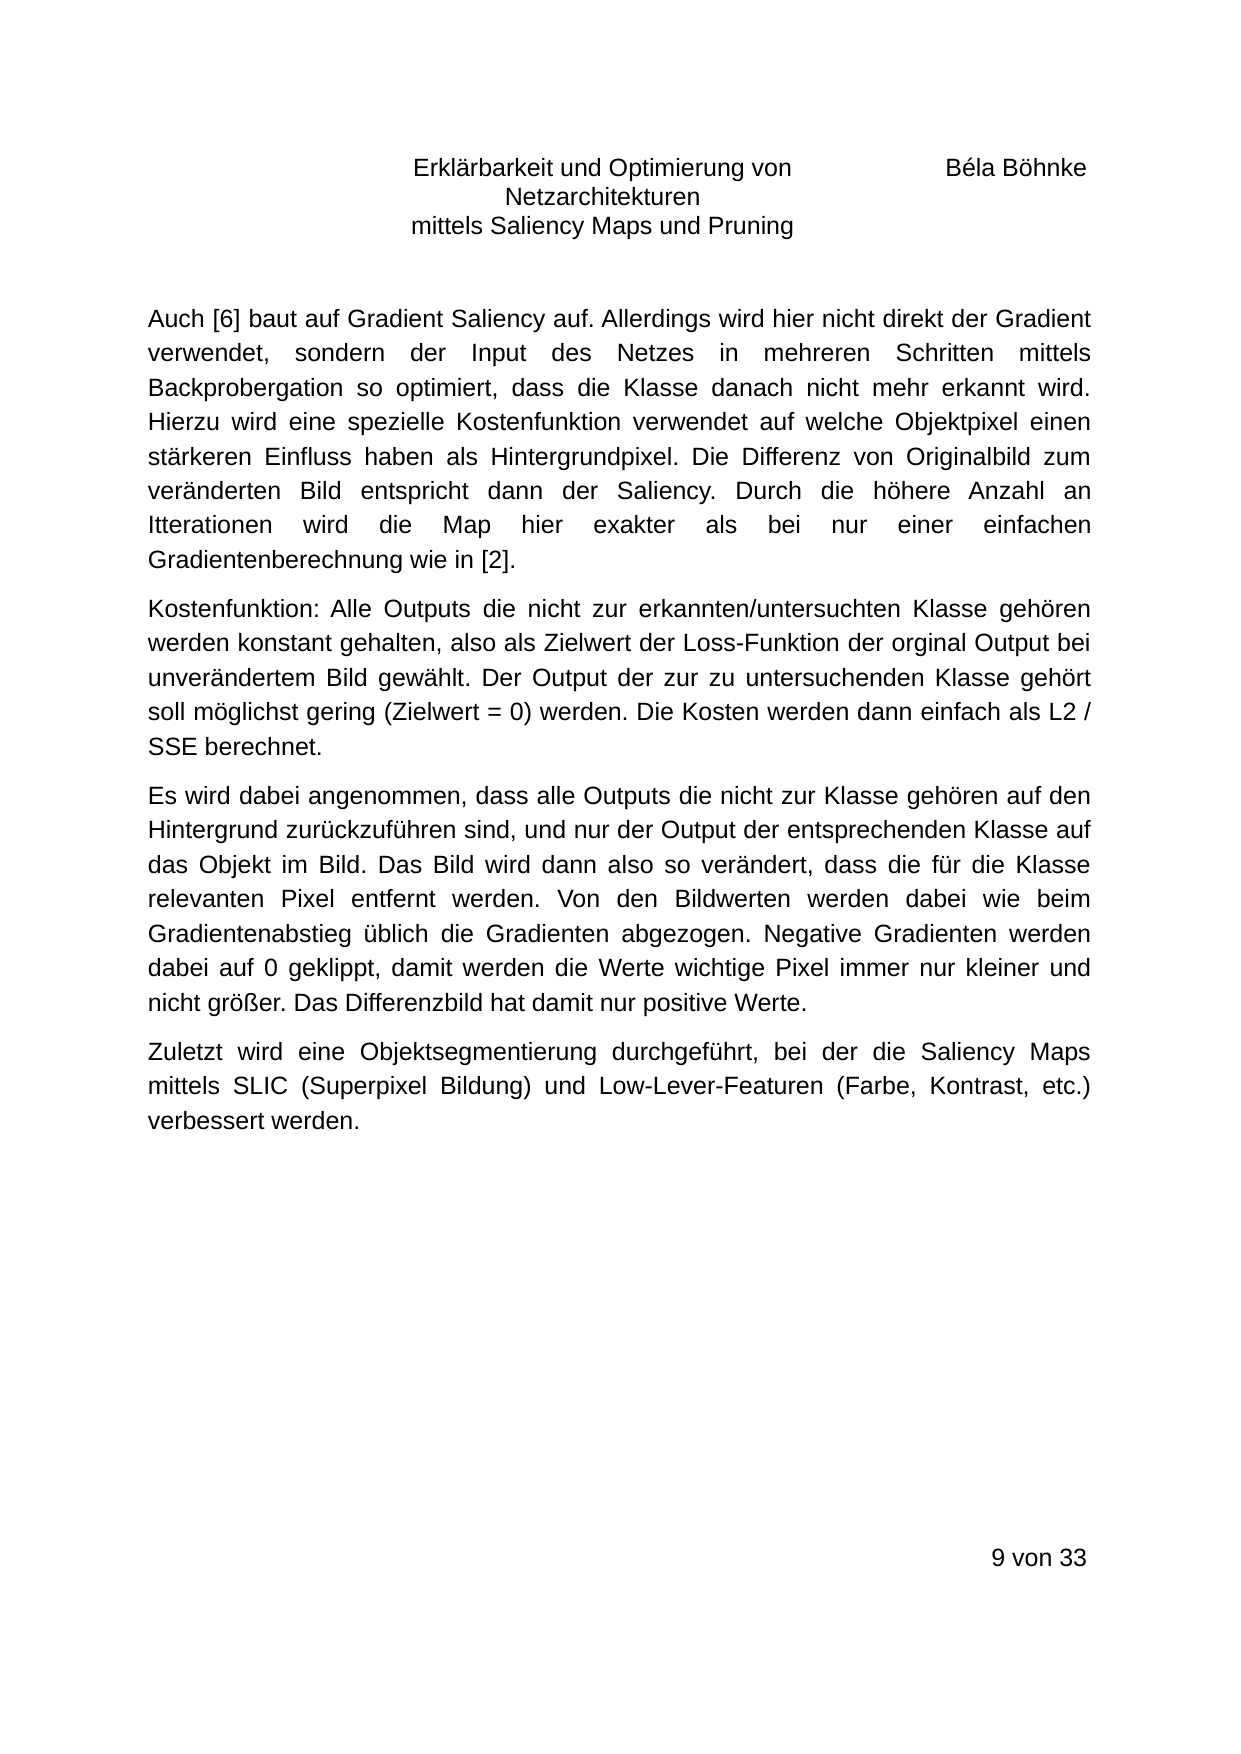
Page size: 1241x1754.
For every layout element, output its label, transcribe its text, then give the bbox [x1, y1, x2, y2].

text Zuletzt wird eine Objektsegmentierung durchgeführt, bei der die Saliency Maps mittels SLIC (Superpixel Bildung) und Low-Lever-Featuren (Farbe, Kontrast, etc.) verbessert werden. [148, 1037, 1093, 1134]
text Auch [6] baut auf Gradient Saliency auf. Allerdings wird hier nicht direkt der Gradient verwendet, sondern der Input des Netzes in mehreren Schritten mittels Backprobergation so optimiert, dass die Klasse danach nicht mehr erkannt wird. Hierzu wird eine spezielle Kostenfunktion verwendet auf welche Objektpixel einen stärkeren Einfluss haben als Hintergrundpixel. Die Differenz von Originalbild zum veränderten Bild entspricht dann der Saliency. Durch die höhere Anzahl an Itterationen wird die Map hier exakter als bei nur einer einfachen Gradientenberechnung wie in [2]. [148, 303, 1093, 574]
text Kostenfunktion: Alle Outputs die nicht zur erkannten/untersuchten Klasse gehören werden konstant gehalten, also als Zielwert der Loss-Funktion der orginal Output bei unverändertem Bild gewählt. Der Output der zur zu untersuchenden Klasse gehört soll möglichst gering (Zielwert = 0) werden. Die Kosten werden dann einfach als L2 / SSE berechnet. [148, 594, 1093, 761]
text Es wird dabei angenommen, dass alle Outputs die nicht zur Klasse gehören auf den Hintergrund zurückzuführen sind, und nur der Output der entsprechenden Klasse auf das Objekt im Bild. Das Bild wird dann also so verändert, dass die für die Klasse relevanten Pixel entfernt werden. Von den Bildwerten werden dabei wie beim Gradientenabstieg üblich die Gradienten abgezogen. Negative Gradienten werden dabei auf 0 geklippt, damit werden die Werte wichtige Pixel immer nur kleiner und nicht größer. Das Differenzbild hat damit nur positive Werte. [148, 781, 1093, 1017]
